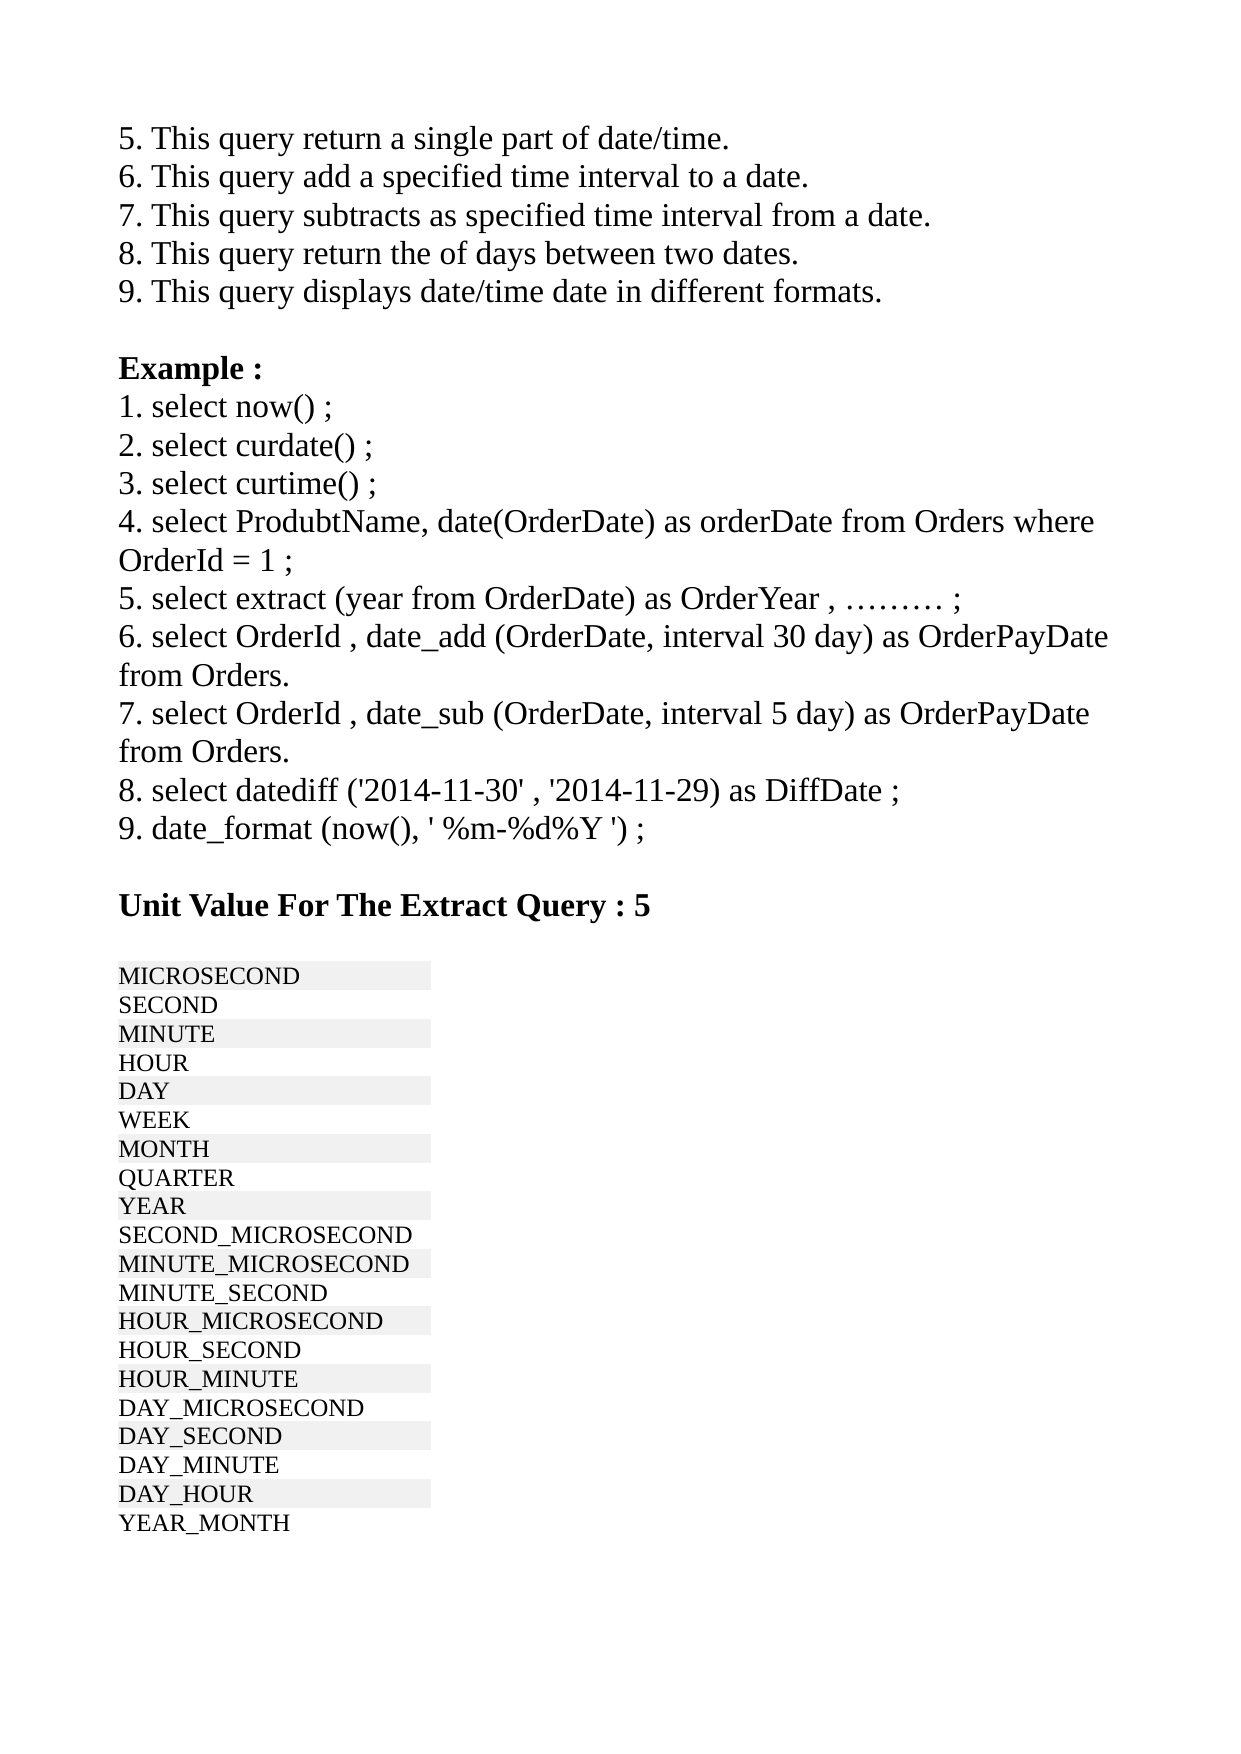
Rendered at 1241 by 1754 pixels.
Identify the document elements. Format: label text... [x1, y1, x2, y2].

text 1. select now() ; [118, 386, 1122, 425]
text 4. select ProdubtName, date(OrderDate) as orderDate from Orders where OrderId = 1 ; [118, 501, 1122, 578]
text 7. select OrderId , date_sub (OrderDate, interval 5 day) as OrderPayDate from Orders. [118, 693, 1122, 770]
table_cell WEEK [118, 1105, 431, 1134]
table_cell SECOND_MICROSECOND [118, 1220, 431, 1249]
text 7. This query subtracts as specified time interval from a date. [118, 195, 1122, 233]
table_cell MINUTE_MICROSECOND [118, 1249, 431, 1278]
text Example : [118, 348, 1122, 386]
table_cell QUARTER [118, 1163, 431, 1191]
text 8. This query return the of days between two dates. [118, 233, 1122, 271]
text 9. date_format (now(), ' %m-%d%Y ') ; [118, 808, 1122, 846]
table_cell SECOND [118, 990, 431, 1019]
table_cell DAY_MINUTE [118, 1450, 431, 1479]
table_cell MONTH [118, 1134, 431, 1163]
text 9. This query displays date/time date in different formats. [118, 271, 1122, 310]
text 6. select OrderId , date_add (OrderDate, interval 30 day) as OrderPayDate from Orders. [118, 616, 1122, 693]
table_cell DAY [118, 1076, 431, 1105]
table_cell DAY_SECOND [118, 1421, 431, 1450]
text 5. select extract (year from OrderDate) as OrderYear , ……… ; [118, 578, 1122, 616]
text 6. This query add a specified time interval to a date. [118, 156, 1122, 195]
text 2. select curdate() ; [118, 425, 1122, 463]
text 3. select curtime() ; [118, 463, 1122, 501]
text Unit Value For The Extract Query : 5 [118, 885, 1122, 923]
table_cell HOUR_MICROSECOND [118, 1306, 431, 1335]
table_cell YEAR [118, 1191, 431, 1220]
table_cell DAY_HOUR [118, 1479, 431, 1508]
text 8. select datediff ('2014-11-30' , '2014-11-29) as DiffDate ; [118, 770, 1122, 808]
table_cell DAY_MICROSECOND [118, 1393, 431, 1421]
table_cell YEAR_MONTH [118, 1508, 431, 1536]
table_cell MINUTE [118, 1019, 431, 1048]
table_cell HOUR [118, 1048, 431, 1076]
table_cell HOUR_MINUTE [118, 1364, 431, 1393]
table_header MICROSECOND [118, 961, 431, 990]
table_cell HOUR_SECOND [118, 1335, 431, 1364]
text 5. This query return a single part of date/time. [118, 118, 1122, 156]
table_cell MINUTE_SECOND [118, 1278, 431, 1306]
